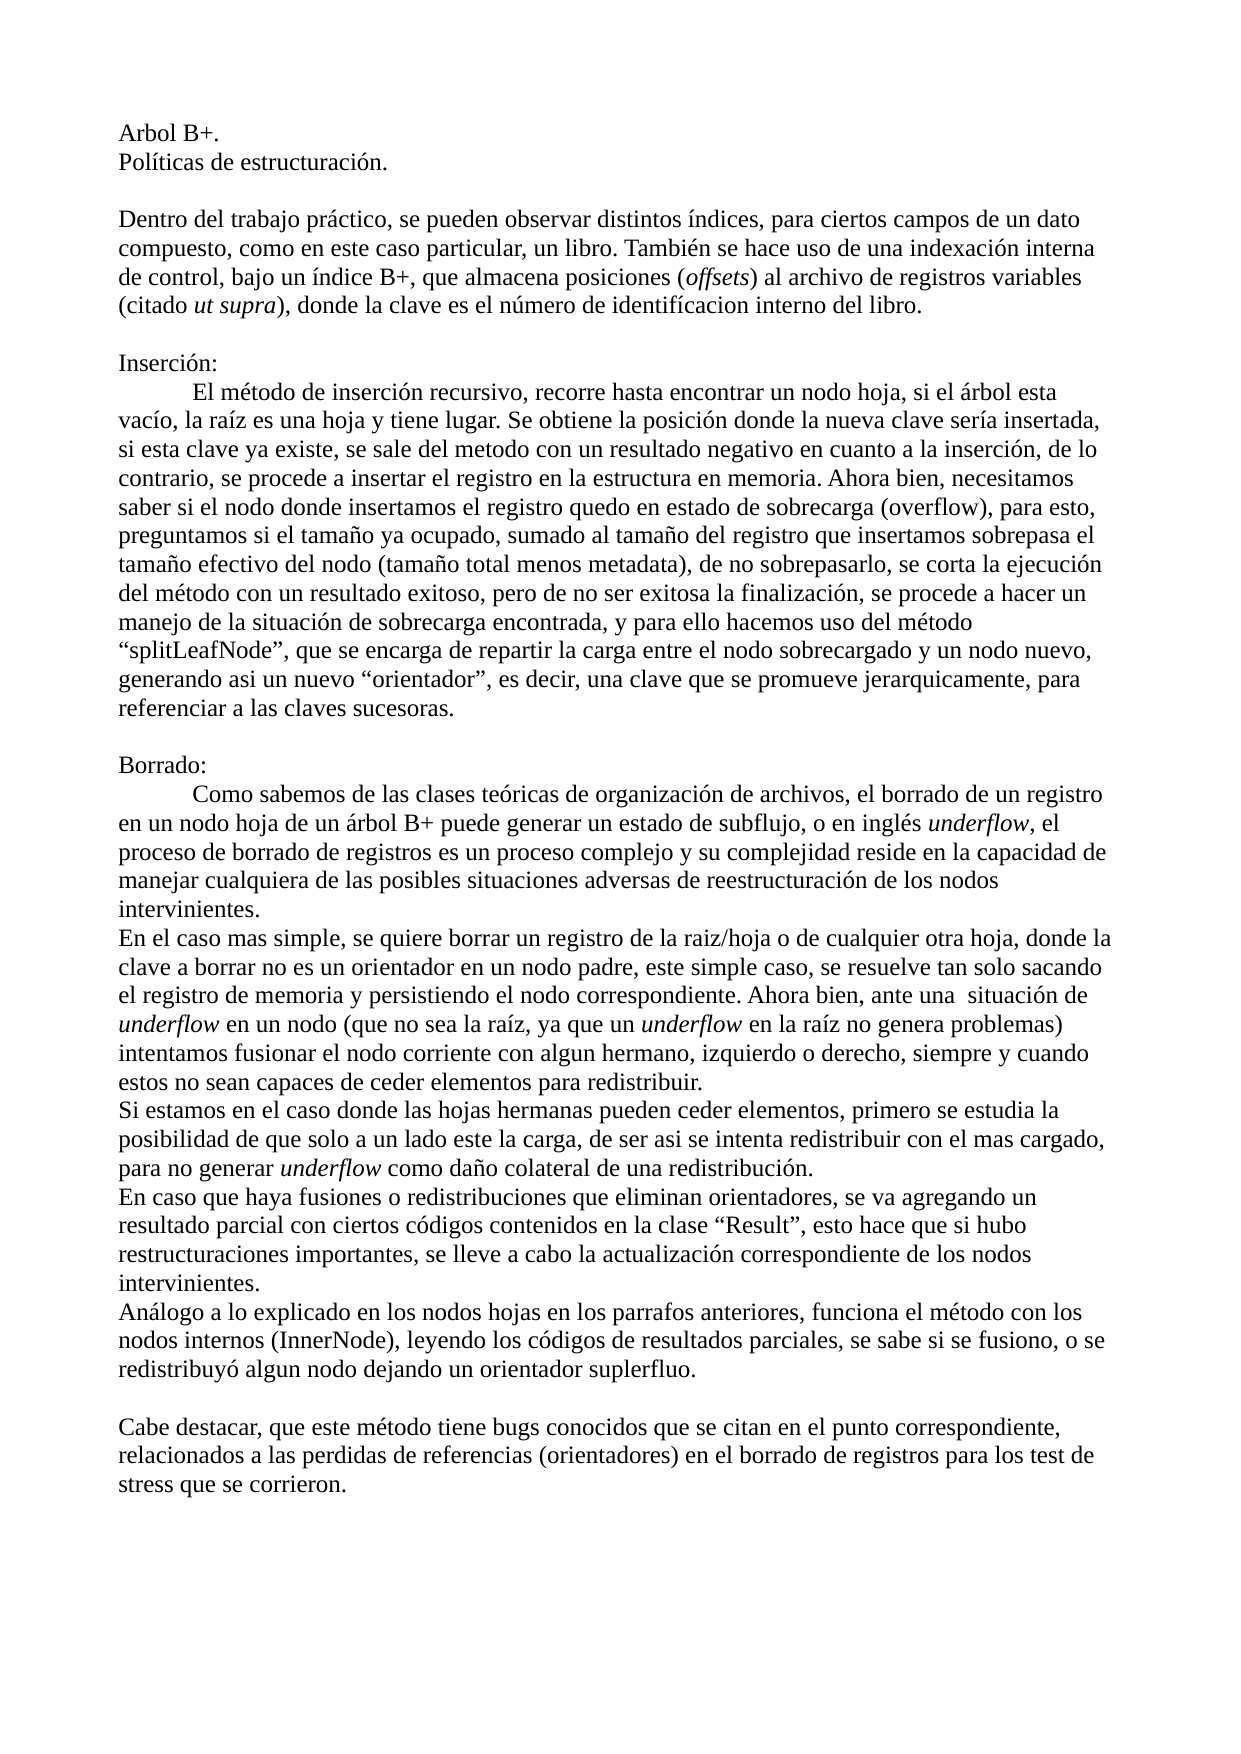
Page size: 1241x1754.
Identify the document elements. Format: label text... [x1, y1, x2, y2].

text En el caso mas simple, se quiere borrar un registro de la raiz/hoja o de cualquier otra hoja, donde la clave a borrar no es un orientador en un nodo padre, este simple caso, se resuelve tan solo sacando el registro de memoria y persistiendo el nodo correspondiente. Ahora bien, ante una situación de underflow en un nodo (que no sea la raíz, ya que un underflow en la raíz no genera problemas) intentamos fusionar el nodo corriente con algun hermano, izquierdo o derecho, siempre y cuando estos no sean capaces de ceder elementos para redistribuir. [118, 923, 1122, 1096]
text Inserción: [118, 348, 1122, 377]
text El método de inserción recursivo, recorre hasta encontrar un nodo hoja, si el árbol esta vacío, la raíz es una hoja y tiene lugar. Se obtiene la posición donde la nueva clave sería insertada, si esta clave ya existe, se sale del metodo con un resultado negativo en cuanto a la inserción, de lo contrario, se procede a insertar el registro en la estructura en memoria. Ahora bien, necesitamos saber si el nodo donde insertamos el registro quedo en estado de sobrecarga (overflow), para esto, preguntamos si el tamaño ya ocupado, sumado al tamaño del registro que insertamos sobrepasa el tamaño efectivo del nodo (tamaño total menos metadata), de no sobrepasarlo, se corta la ejecución del método con un resultado exitoso, pero de no ser exitosa la finalización, se procede a hacer un manejo de la situación de sobrecarga encontrada, y para ello hacemos uso del método “splitLeafNode”, que se encarga de repartir la carga entre el nodo sobrecargado y un nodo nuevo, generando asi un nuevo “orientador”, es decir, una clave que se promueve jerarquicamente, para referenciar a las claves sucesoras. [118, 377, 1122, 722]
text Análogo a lo explicado en los nodos hojas en los parrafos anteriores, funciona el método con los nodos internos (InnerNode), leyendo los códigos de resultados parciales, se sabe si se fusiono, o se redistribuyó algun nodo dejando un orientador suplerfluo. [118, 1297, 1122, 1383]
text Cabe destacar, que este método tiene bugs conocidos que se citan en el punto correspondiente, relacionados a las perdidas de referencias (orientadores) en el borrado de registros para los test de stress que se corrieron. [118, 1383, 1122, 1498]
text Arbol B+. [118, 118, 1122, 147]
text Dentro del trabajo práctico, se pueden observar distintos índices, para ciertos campos de un dato compuesto, como en este caso particular, un libro. También se hace uso de una indexación interna de control, bajo un índice B+, que almacena posiciones (offsets) al archivo de registros variables (citado ut supra), donde la clave es el número de identifícacion interno del libro. [118, 204, 1122, 319]
text Borrado: [118, 751, 1122, 779]
text Como sabemos de las clases teóricas de organización de archivos, el borrado de un registro en un nodo hoja de un árbol B+ puede generar un estado de subflujo, o en inglés underflow, el proceso de borrado de registros es un proceso complejo y su complejidad reside en la capacidad de manejar cualquiera de las posibles situaciones adversas de reestructuración de los nodos intervinientes. [118, 779, 1122, 923]
text Políticas de estructuración. [118, 147, 1122, 176]
text Si estamos en el caso donde las hojas hermanas pueden ceder elementos, primero se estudia la posibilidad de que solo a un lado este la carga, de ser asi se intenta redistribuir con el mas cargado, para no generar underflow como daño colateral de una redistribución. [118, 1096, 1122, 1182]
text En caso que haya fusiones o redistribuciones que eliminan orientadores, se va agregando un resultado parcial con ciertos códigos contenidos en la clase “Result”, esto hace que si hubo restructuraciones importantes, se lleve a cabo la actualización correspondiente de los nodos intervinientes. [118, 1182, 1122, 1297]
